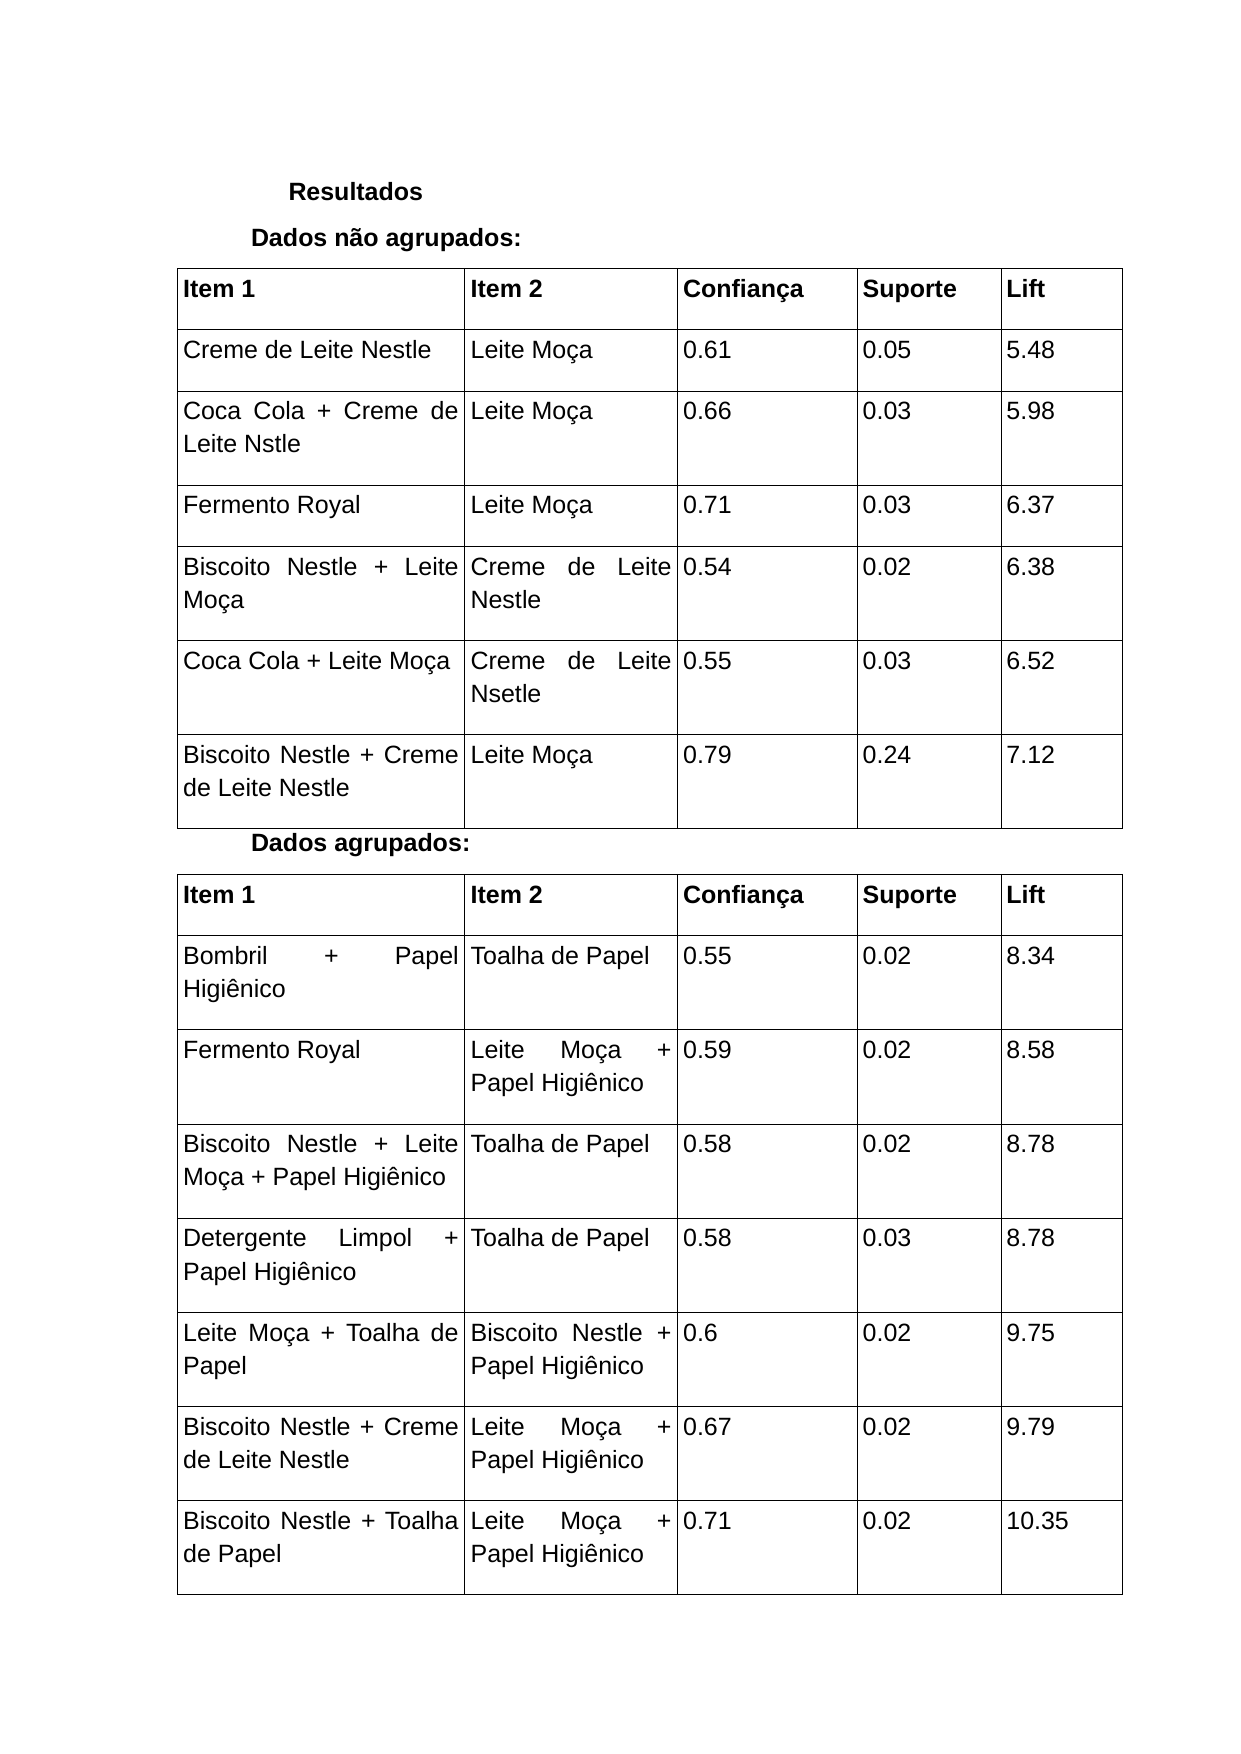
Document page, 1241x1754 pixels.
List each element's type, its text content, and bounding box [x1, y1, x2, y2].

table_cell Leite Moça [465, 735, 677, 828]
table_cell Creme de Leite Nestle [178, 330, 464, 391]
table_cell 10.35 [1002, 1501, 1122, 1594]
table_cell 0.03 [858, 486, 1001, 546]
table_cell 0.59 [678, 1030, 857, 1123]
table_cell 0.61 [678, 330, 857, 391]
table_cell 7.12 [1002, 735, 1122, 828]
table_header Suporte [858, 875, 1001, 935]
table_cell 0.66 [678, 392, 857, 485]
table_header Item 1 [178, 269, 464, 329]
table_cell Creme de Leite Nsetle [465, 641, 677, 734]
table_cell 0.55 [678, 936, 857, 1029]
table_cell Leite Moça + Papel Higiênico [465, 1407, 677, 1500]
table_cell 0.71 [678, 486, 857, 546]
table_cell Leite Moça [465, 330, 677, 391]
table_cell 0.03 [858, 392, 1001, 485]
table_cell 9.79 [1002, 1407, 1122, 1500]
table_cell 0.54 [678, 547, 857, 640]
text Dados não agrupados: [177, 223, 1122, 251]
table_cell Leite Moça + Papel Higiênico [465, 1501, 677, 1594]
table_cell 0.6 [678, 1313, 857, 1406]
table_cell Toalha de Papel [465, 1219, 677, 1312]
table_cell 9.75 [1002, 1313, 1122, 1406]
table_cell Leite Moça [465, 486, 677, 546]
table_header Suporte [858, 269, 1001, 329]
table_cell 0.03 [858, 1219, 1001, 1312]
table_cell Biscoito Nestle + Leite Moça [178, 547, 464, 640]
table_cell Leite Moça + Papel Higiênico [465, 1030, 677, 1123]
table_header Item 1 [178, 875, 464, 935]
table_cell 0.58 [678, 1219, 857, 1312]
table_cell Toalha de Papel [465, 936, 677, 1029]
table_cell 8.58 [1002, 1030, 1122, 1123]
table_cell 6.37 [1002, 486, 1122, 546]
table_cell 0.58 [678, 1125, 857, 1218]
table_cell 0.05 [858, 330, 1001, 391]
table_cell Biscoito Nestle + Leite Moça + Papel Higiênico [178, 1125, 464, 1218]
table_header Lift [1002, 875, 1122, 935]
table_cell 5.98 [1002, 392, 1122, 485]
table_cell 8.34 [1002, 936, 1122, 1029]
table_cell Coca Cola + Creme de Leite Nstle [178, 392, 464, 485]
table_cell 0.24 [858, 735, 1001, 828]
table_cell 0.02 [858, 1125, 1001, 1218]
table_cell Fermento Royal [178, 1030, 464, 1123]
table_cell Fermento Royal [178, 486, 464, 546]
table_cell Biscoito Nestle + Papel Higiênico [465, 1313, 677, 1406]
table_cell Biscoito Nestle + Creme de Leite Nestle [178, 1407, 464, 1500]
table_cell 0.02 [858, 1407, 1001, 1500]
table_cell 6.52 [1002, 641, 1122, 734]
table_cell Detergente Limpol + Papel Higiênico [178, 1219, 464, 1312]
table_cell 6.38 [1002, 547, 1122, 640]
subtitle Resultados [215, 177, 1122, 206]
table_cell Coca Cola + Leite Moça [178, 641, 464, 734]
table_cell 5.48 [1002, 330, 1122, 391]
table_cell Creme de Leite Nestle [465, 547, 677, 640]
table_cell 8.78 [1002, 1219, 1122, 1312]
table_cell 0.02 [858, 1030, 1001, 1123]
table_cell Leite Moça [465, 392, 677, 485]
table_header Item 2 [465, 269, 677, 329]
table_cell 0.02 [858, 547, 1001, 640]
table_cell 8.78 [1002, 1125, 1122, 1218]
table_cell 0.79 [678, 735, 857, 828]
table_cell Biscoito Nestle + Creme de Leite Nestle [178, 735, 464, 828]
table_cell 0.02 [858, 936, 1001, 1029]
table_cell Bombril + Papel Higiênico [178, 936, 464, 1029]
table_header Confiança [678, 269, 857, 329]
table_cell 0.02 [858, 1313, 1001, 1406]
table_cell 0.55 [678, 641, 857, 734]
table_header Item 2 [465, 875, 677, 935]
table_header Lift [1002, 269, 1122, 329]
table_cell 0.71 [678, 1501, 857, 1594]
table_header Confiança [678, 875, 857, 935]
text Dados agrupados: [177, 829, 1122, 857]
table_cell 0.03 [858, 641, 1001, 734]
table_cell Biscoito Nestle + Toalha de Papel [178, 1501, 464, 1594]
table_cell Leite Moça + Toalha de Papel [178, 1313, 464, 1406]
table_cell 0.67 [678, 1407, 857, 1500]
table_cell Toalha de Papel [465, 1125, 677, 1218]
table_cell 0.02 [858, 1501, 1001, 1594]
